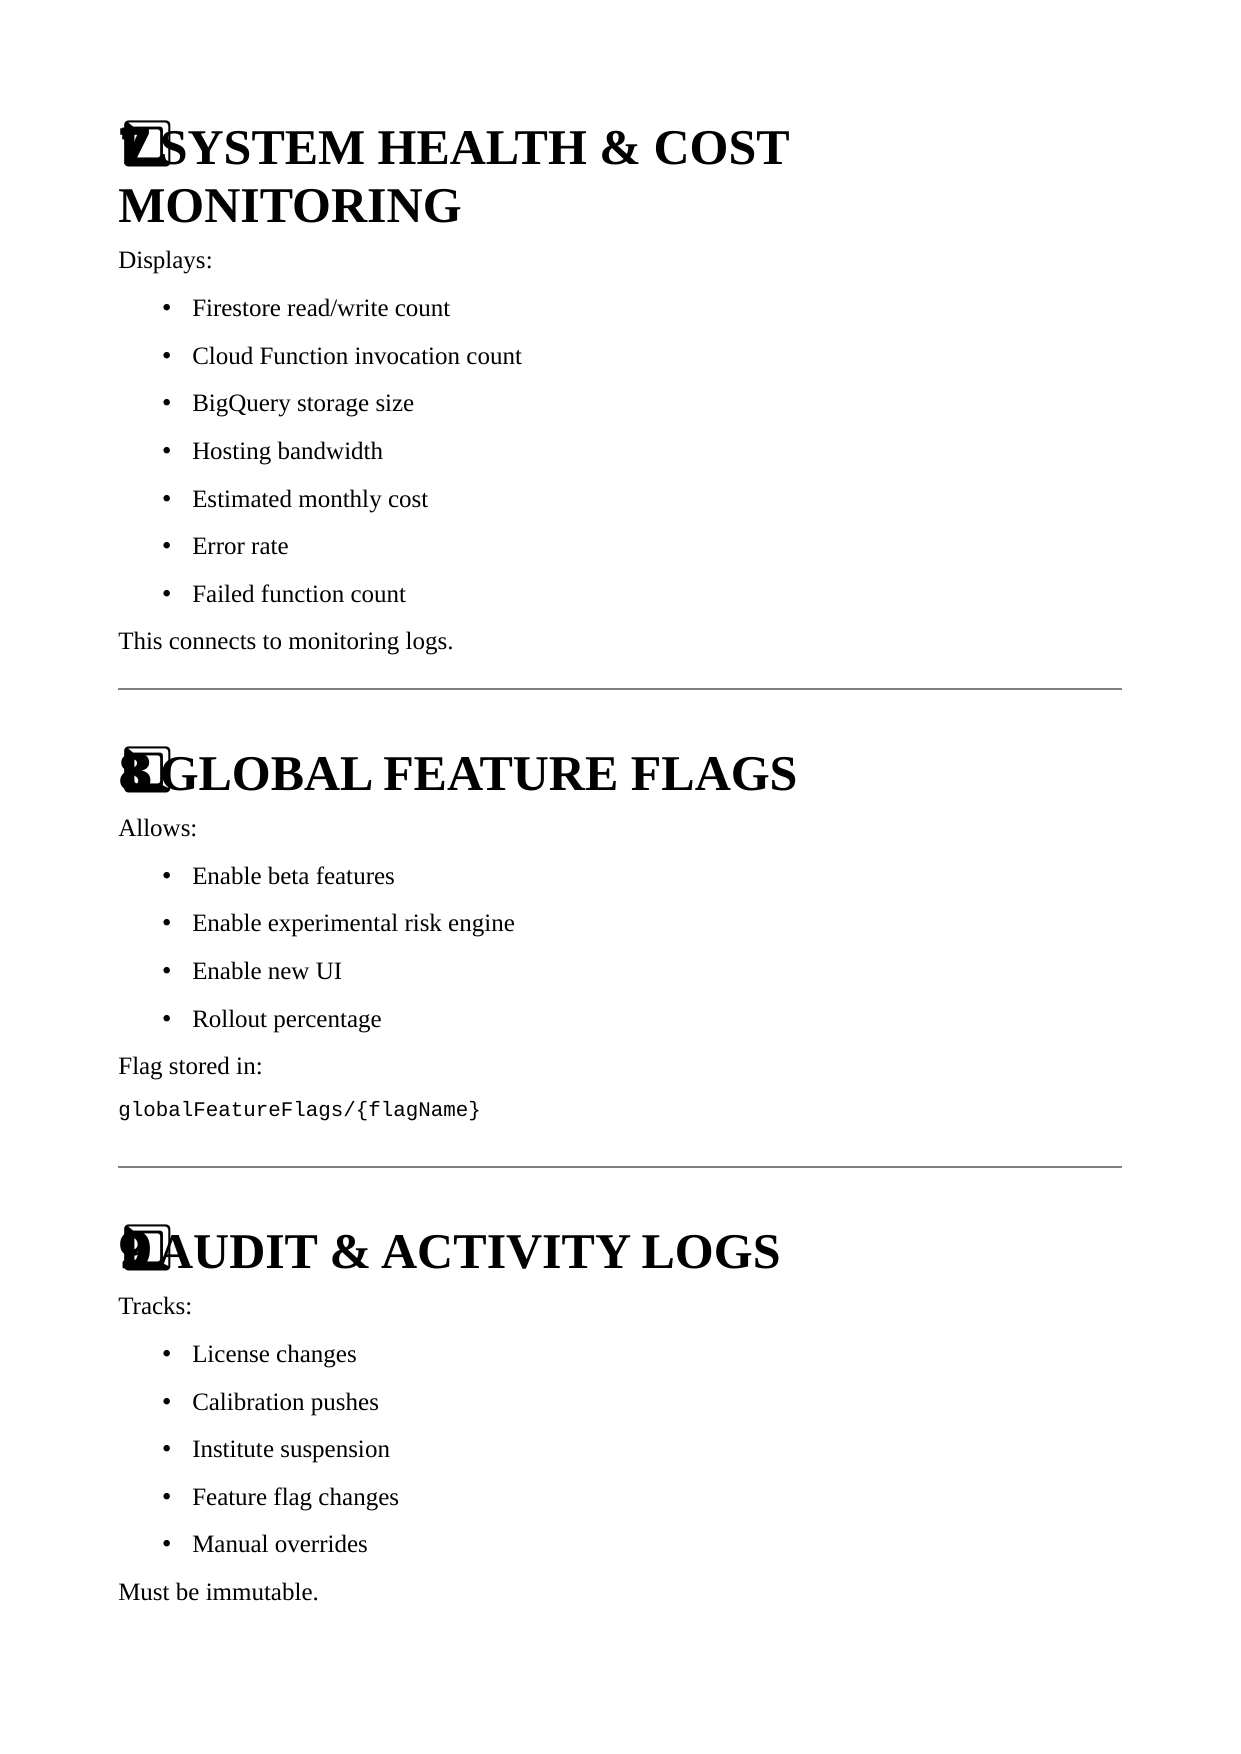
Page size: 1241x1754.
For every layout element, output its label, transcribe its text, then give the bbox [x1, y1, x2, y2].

text Must be immutable. [118, 1577, 1122, 1606]
list Failed function count [162, 579, 1122, 608]
list Hosting bandwidth [162, 436, 1122, 465]
text Flag stored in: [118, 1051, 1122, 1080]
text Allows: [118, 813, 1122, 842]
list Manual overrides [162, 1529, 1122, 1558]
list Error rate [162, 531, 1122, 560]
list Institute suspension [162, 1434, 1122, 1463]
list Firestore read/write count [162, 293, 1122, 322]
list Enable beta features [162, 861, 1122, 890]
subtitle 8️⃣ GLOBAL FEATURE FLAGS [118, 743, 1122, 801]
text Displays: [118, 246, 1122, 274]
list Calibration pushes [162, 1387, 1122, 1415]
list Enable new UI [162, 956, 1122, 985]
subtitle 9️⃣ AUDIT & ACTIVITY LOGS [118, 1221, 1122, 1279]
list Estimated monthly cost [162, 484, 1122, 512]
subtitle 7️⃣ SYSTEM HEALTH & COST MONITORING [118, 118, 1122, 233]
list License changes [162, 1339, 1122, 1368]
list Enable experimental risk engine [162, 908, 1122, 937]
list Cloud Function invocation count [162, 341, 1122, 369]
text Tracks: [118, 1291, 1122, 1320]
list Feature flag changes [162, 1482, 1122, 1511]
list Rollout percentage [162, 1004, 1122, 1032]
list BigQuery storage size [162, 388, 1122, 417]
text globalFeatureFlags/{flagName} [118, 1099, 1122, 1123]
text This connects to monitoring logs. [118, 626, 1122, 655]
